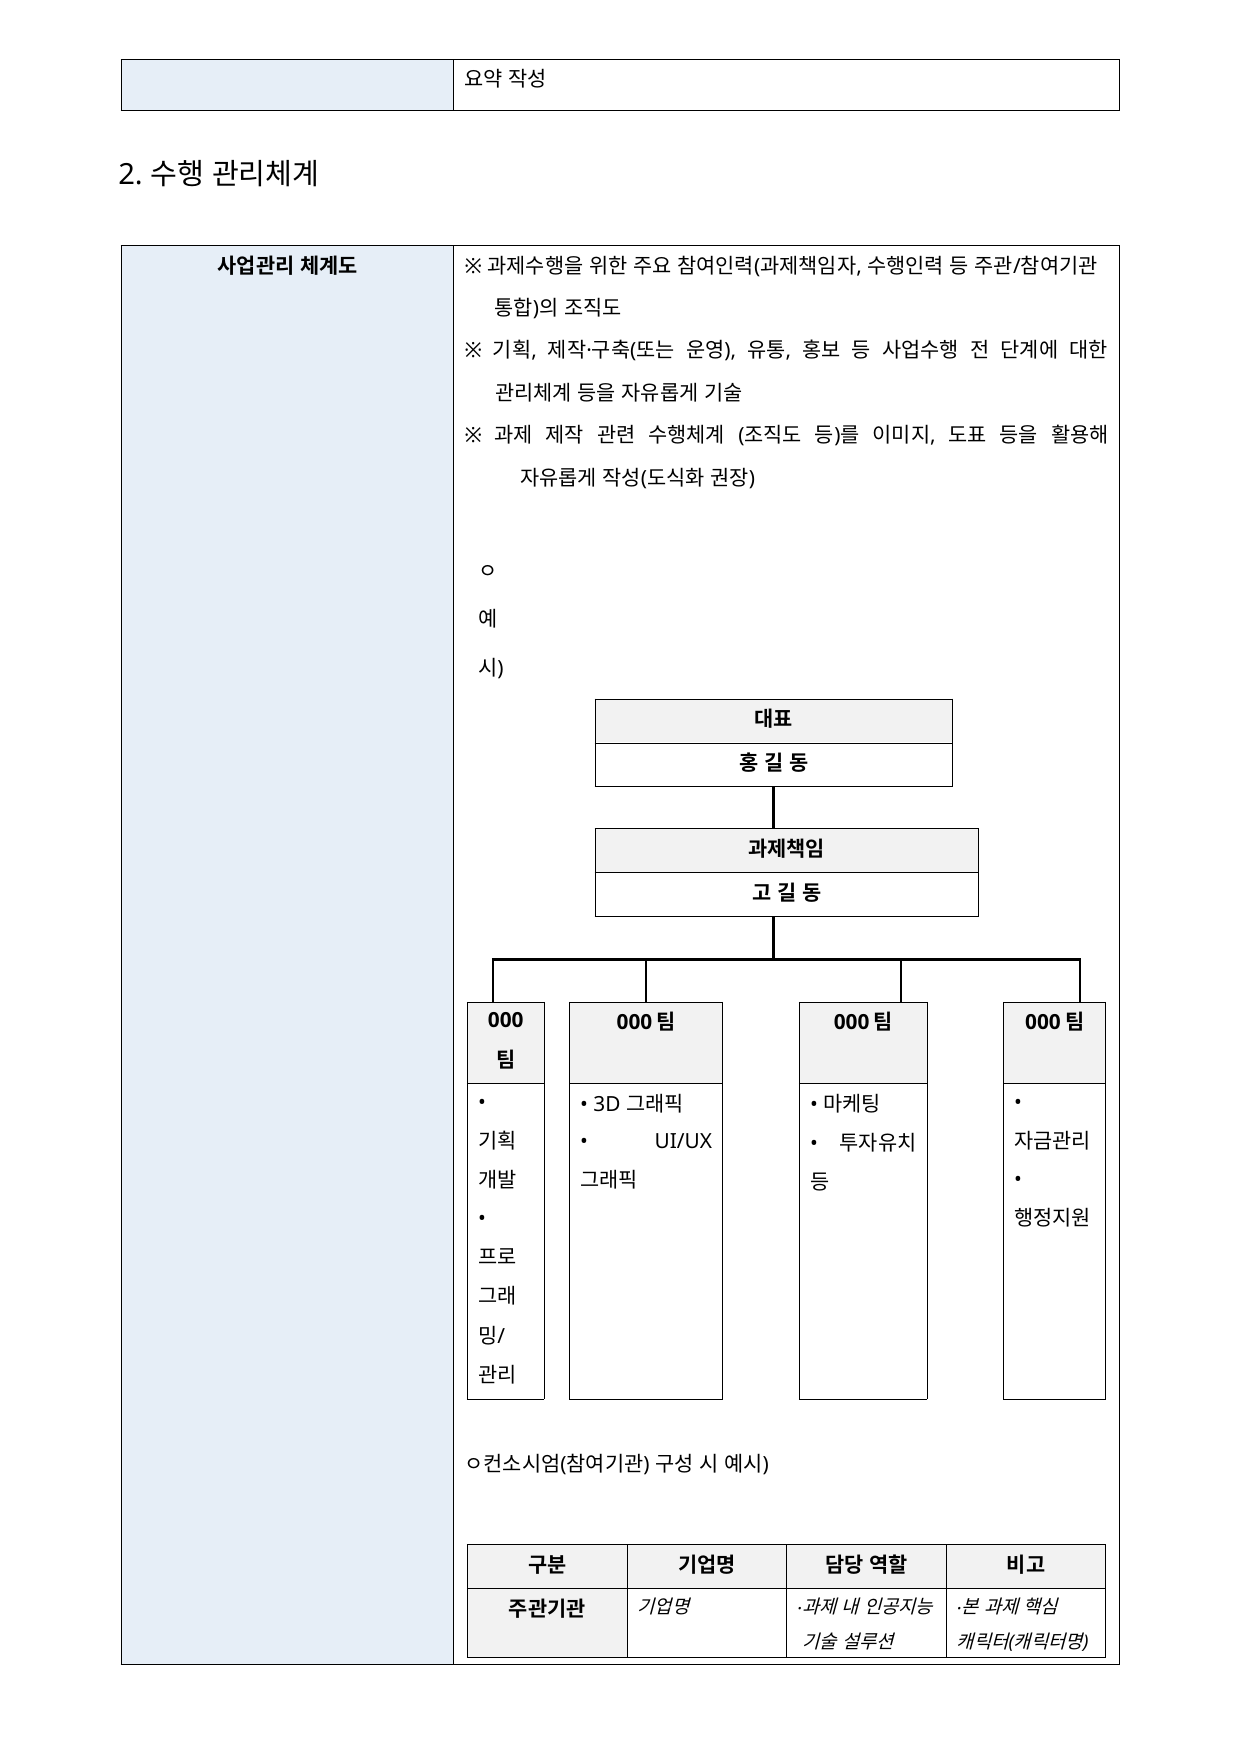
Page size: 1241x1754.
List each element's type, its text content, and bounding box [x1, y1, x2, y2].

table_cell [493, 916, 518, 958]
table_cell [518, 916, 595, 958]
table_header ㅇ예시) [467, 551, 518, 698]
text 2. 수행 관리체계 [118, 150, 1122, 193]
table_cell • 3D 그래픽 • UI/UX 그래픽 [570, 1084, 722, 1398]
table_cell [775, 917, 850, 958]
table_cell [697, 961, 773, 1002]
table_cell [953, 699, 1029, 786]
table_cell [850, 961, 900, 1002]
table_cell 과제책임 [596, 829, 978, 872]
table_cell 000팀 [1004, 1003, 1105, 1083]
table_header [952, 551, 1029, 698]
table_header [1080, 551, 1106, 698]
table_cell [1080, 828, 1106, 916]
table_cell 000팀 [800, 1003, 927, 1083]
table_cell [595, 787, 646, 828]
table_cell 주관기관 [468, 1589, 627, 1657]
table_header [595, 551, 620, 698]
table_header [748, 551, 825, 698]
table_cell • 마케팅 • 투자유치 등 [800, 1084, 927, 1398]
table_cell [1080, 699, 1106, 786]
table_cell [723, 1002, 799, 1398]
table_cell [1029, 699, 1080, 786]
table_cell [978, 786, 1054, 828]
table_cell [901, 786, 978, 828]
table_cell [1081, 958, 1106, 1002]
table_cell [493, 699, 518, 786]
table_header [825, 551, 876, 698]
table_header [1029, 551, 1080, 698]
table_header [518, 551, 595, 698]
table_cell 요약 작성 [454, 60, 1119, 110]
table_cell 000팀 [468, 1003, 544, 1083]
table_header ※ 과제수행을 위한 주요 참여인력(과제책임자, 수행인력 등 주관/참여기관 통합)의 조직도 ※ 기획, 제작·구축(또는 운영), 유통, 홍보 등 사업수행 전 단계에 대한 관리체계 등을 자유롭게 기술 ※ 과제 제작 관련 수행체계 (조직도 등)를 이미지, 도표 등을 활용해 자유롭게 작성(도식화 권장) ㅇ컨소시엄(참여기관) 구성 시 예시) [454, 246, 1119, 1664]
table_cell [1054, 961, 1079, 1002]
table_cell 고 길 동 [596, 873, 978, 916]
table_cell [493, 828, 518, 916]
table_cell [595, 917, 646, 958]
table_cell [467, 828, 493, 916]
table_cell [467, 786, 493, 828]
table_cell [467, 958, 492, 1002]
table_header 비고 [947, 1545, 1105, 1588]
table_cell 기업명 [628, 1589, 786, 1657]
table_header 기업명 [628, 1545, 786, 1588]
table_cell [494, 961, 518, 1002]
table_cell [518, 828, 595, 916]
table_cell [518, 786, 595, 828]
table_cell [901, 917, 978, 958]
table_cell [467, 699, 493, 786]
table_cell [646, 917, 697, 958]
table_cell [850, 917, 901, 958]
table_header 구분 [468, 1545, 627, 1588]
table_cell [518, 961, 595, 1002]
table_header [671, 551, 748, 698]
table_cell [122, 60, 453, 110]
table_cell [646, 787, 697, 828]
table_cell ‧본 과제 핵심 캐릭터(캐릭터명) [947, 1589, 1105, 1657]
table_cell [1054, 786, 1080, 828]
table_cell 대표 [596, 700, 952, 742]
table_cell • 자금관리 • 행정지원 [1004, 1084, 1105, 1398]
table_cell [545, 1002, 569, 1398]
table_cell • 기획개발 • 프로그래밍/관리 [468, 1084, 544, 1398]
table_header 담당 역할 [787, 1545, 946, 1588]
table_header 사업관리 체계도 [122, 246, 453, 1664]
table_cell [902, 961, 978, 1002]
table_cell [978, 961, 1054, 1002]
table_cell [595, 961, 645, 1002]
table_cell [775, 787, 850, 828]
table_header [620, 551, 671, 698]
table_cell [774, 961, 850, 1002]
table_cell [1080, 786, 1106, 828]
table_cell [1054, 916, 1080, 958]
table_cell ‧과제 내 인공지능 기술 설루션 [787, 1589, 946, 1657]
table_cell [518, 699, 595, 786]
table_header [876, 551, 952, 698]
table_cell 000팀 [570, 1003, 722, 1083]
table_cell [697, 917, 772, 958]
table_cell [979, 828, 1054, 916]
table_cell [697, 787, 772, 828]
table_cell 홍 길 동 [596, 744, 952, 786]
table_cell [1054, 828, 1080, 916]
table_cell [647, 961, 697, 1002]
table_cell [1080, 916, 1106, 958]
table_cell [467, 916, 493, 958]
table_cell [978, 916, 1054, 958]
table_cell [493, 786, 518, 828]
table_cell [850, 787, 901, 828]
table_cell [928, 1002, 1003, 1398]
